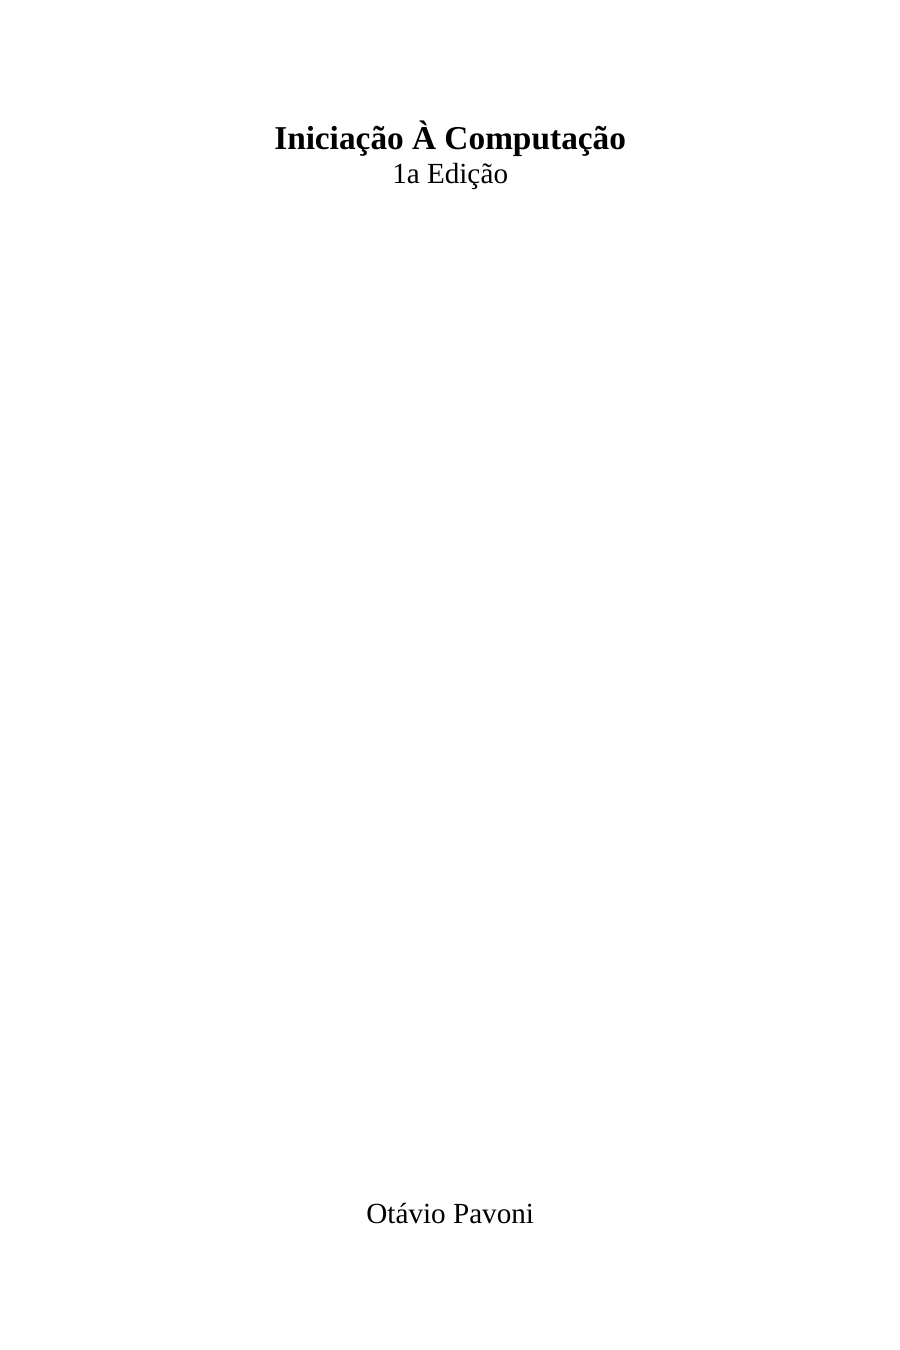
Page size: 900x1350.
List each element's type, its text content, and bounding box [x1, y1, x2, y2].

text 1a Edição [118, 156, 782, 190]
text Iniciação À Computação [118, 118, 782, 156]
text Otávio Pavoni [118, 1196, 782, 1230]
